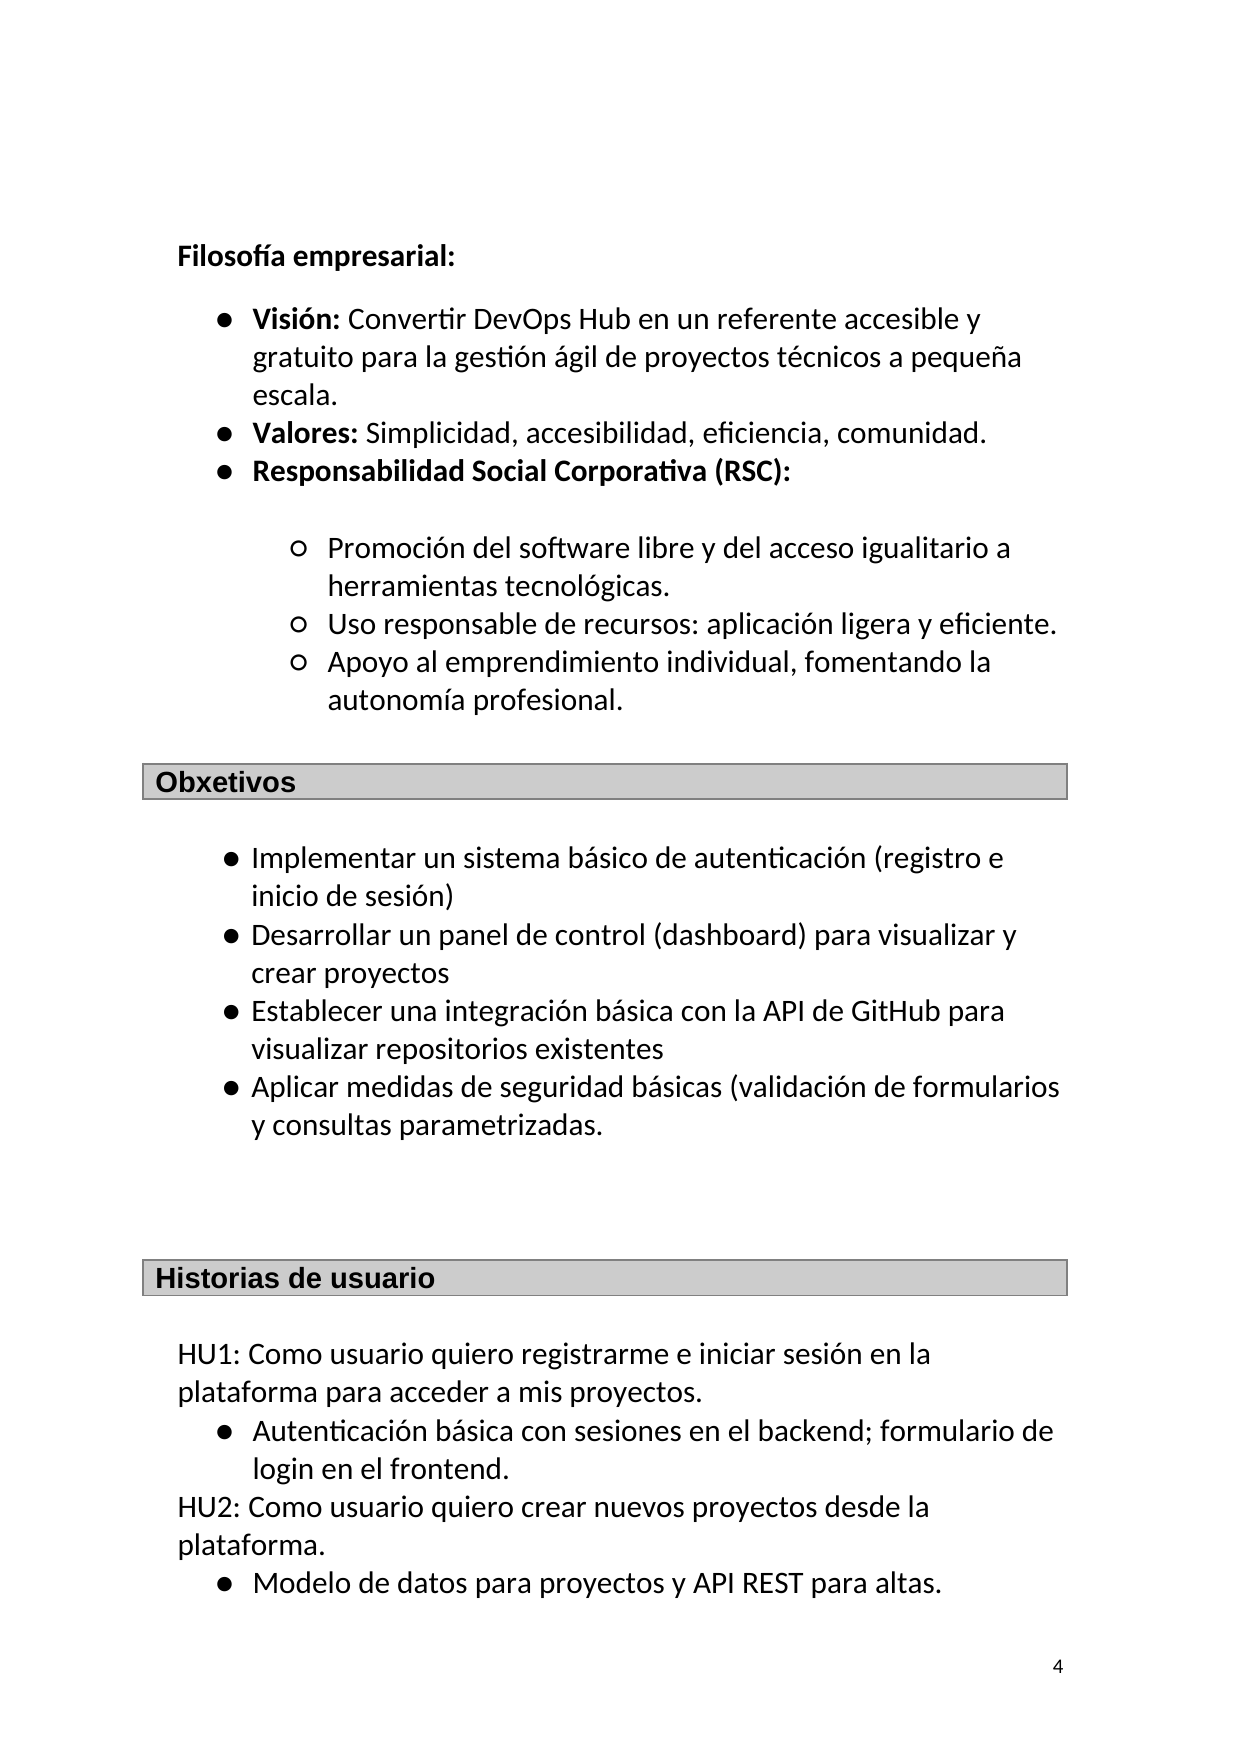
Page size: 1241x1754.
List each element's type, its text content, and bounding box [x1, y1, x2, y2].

list Visión: Convertir DevOps Hub en un referente accesible y gratuito para la gestión ágil de proyectos técnicos a pequeña escala. [215, 299, 1063, 413]
list Modelo de datos para proyectos y API REST para altas. [215, 1563, 1063, 1601]
text HU1: Como usuario quiero registrarme e iniciar sesión en la plataforma para acceder a mis proyectos. [177, 1334, 1063, 1411]
list Autenticación básica con sesiones en el backend; formulario de login en el frontend. [215, 1411, 1063, 1487]
list Responsabilidad Social Corporativa (RSC): [215, 451, 1063, 528]
text HU2: Como usuario quiero crear nuevos proyectos desde la plataforma. [177, 1487, 1063, 1563]
table_header Obxetivos [144, 765, 1066, 798]
list Aplicar medidas de seguridad básicas (validación de formularios y consultas parametrizadas. [222, 1067, 1063, 1143]
text Filosofía empresarial: [177, 236, 1063, 274]
list Establecer una integración básica con la API de GitHub para visualizar repositorios existentes [222, 991, 1063, 1067]
table_header Historias de usuario [144, 1261, 1066, 1295]
list Valores: Simplicidad, accesibilidad, eficiencia, comunidad. [215, 413, 1063, 451]
list Uso responsable de recursos: aplicación ligera y eficiente. [290, 604, 1063, 642]
list Desarrollar un panel de control (dashboard) para visualizar y crear proyectos [222, 914, 1063, 991]
list Implementar un sistema básico de autenticación (registro e inicio de sesión) [222, 838, 1063, 914]
list Promoción del software libre y del acceso igualitario a herramientas tecnológicas. [290, 528, 1063, 604]
list Apoyo al emprendimiento individual, fomentando la autonomía profesional. [290, 642, 1063, 718]
